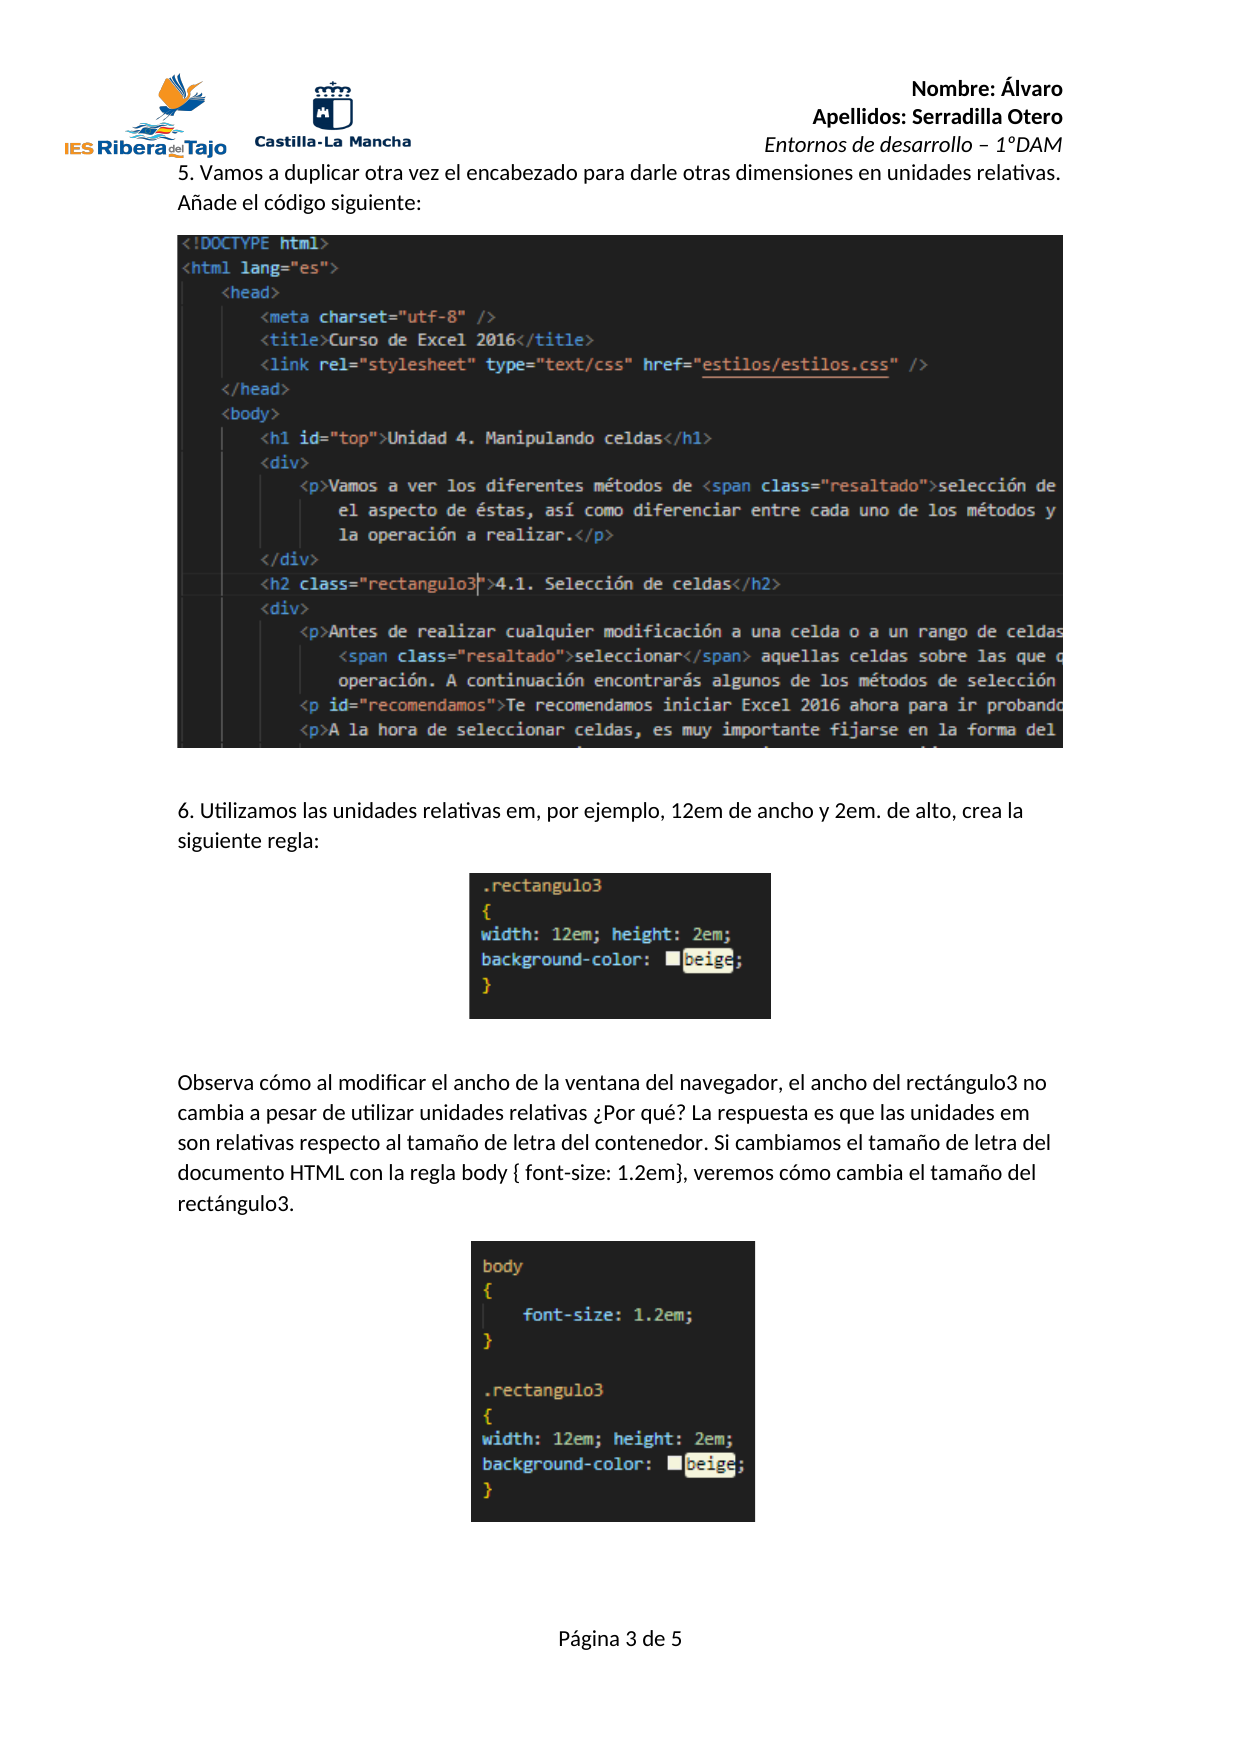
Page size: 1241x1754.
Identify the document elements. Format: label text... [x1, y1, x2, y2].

text 5. Vamos a duplicar otra vez el encabezado para darle otras dimensiones en unidades relativas. Añade el código siguiente: [177, 158, 1063, 216]
picture [471, 1241, 756, 1522]
text Observa cómo al modificar el ancho de la ventana del navegador, el ancho del rectángulo3 no cambia a pesar de utilizar unidades relativas ¿Por qué? La respuesta es que las unidades em son relativas respecto al tamaño de letra del contenedor. Si cambiamos el tamaño de letra del documento HTML con la regla body { font-size: 1.2em}, veremos cómo cambia el tamaño del rectángulo3. [177, 1068, 1063, 1217]
text 6. Utilizamos las unidades relativas em, por ejemplo, 12em de ancho y 2em. de alto, crea la siguiente regla: [177, 796, 1063, 854]
picture [469, 873, 771, 1019]
picture [65, 73, 227, 158]
picture [177, 235, 1063, 748]
picture [233, 73, 432, 158]
